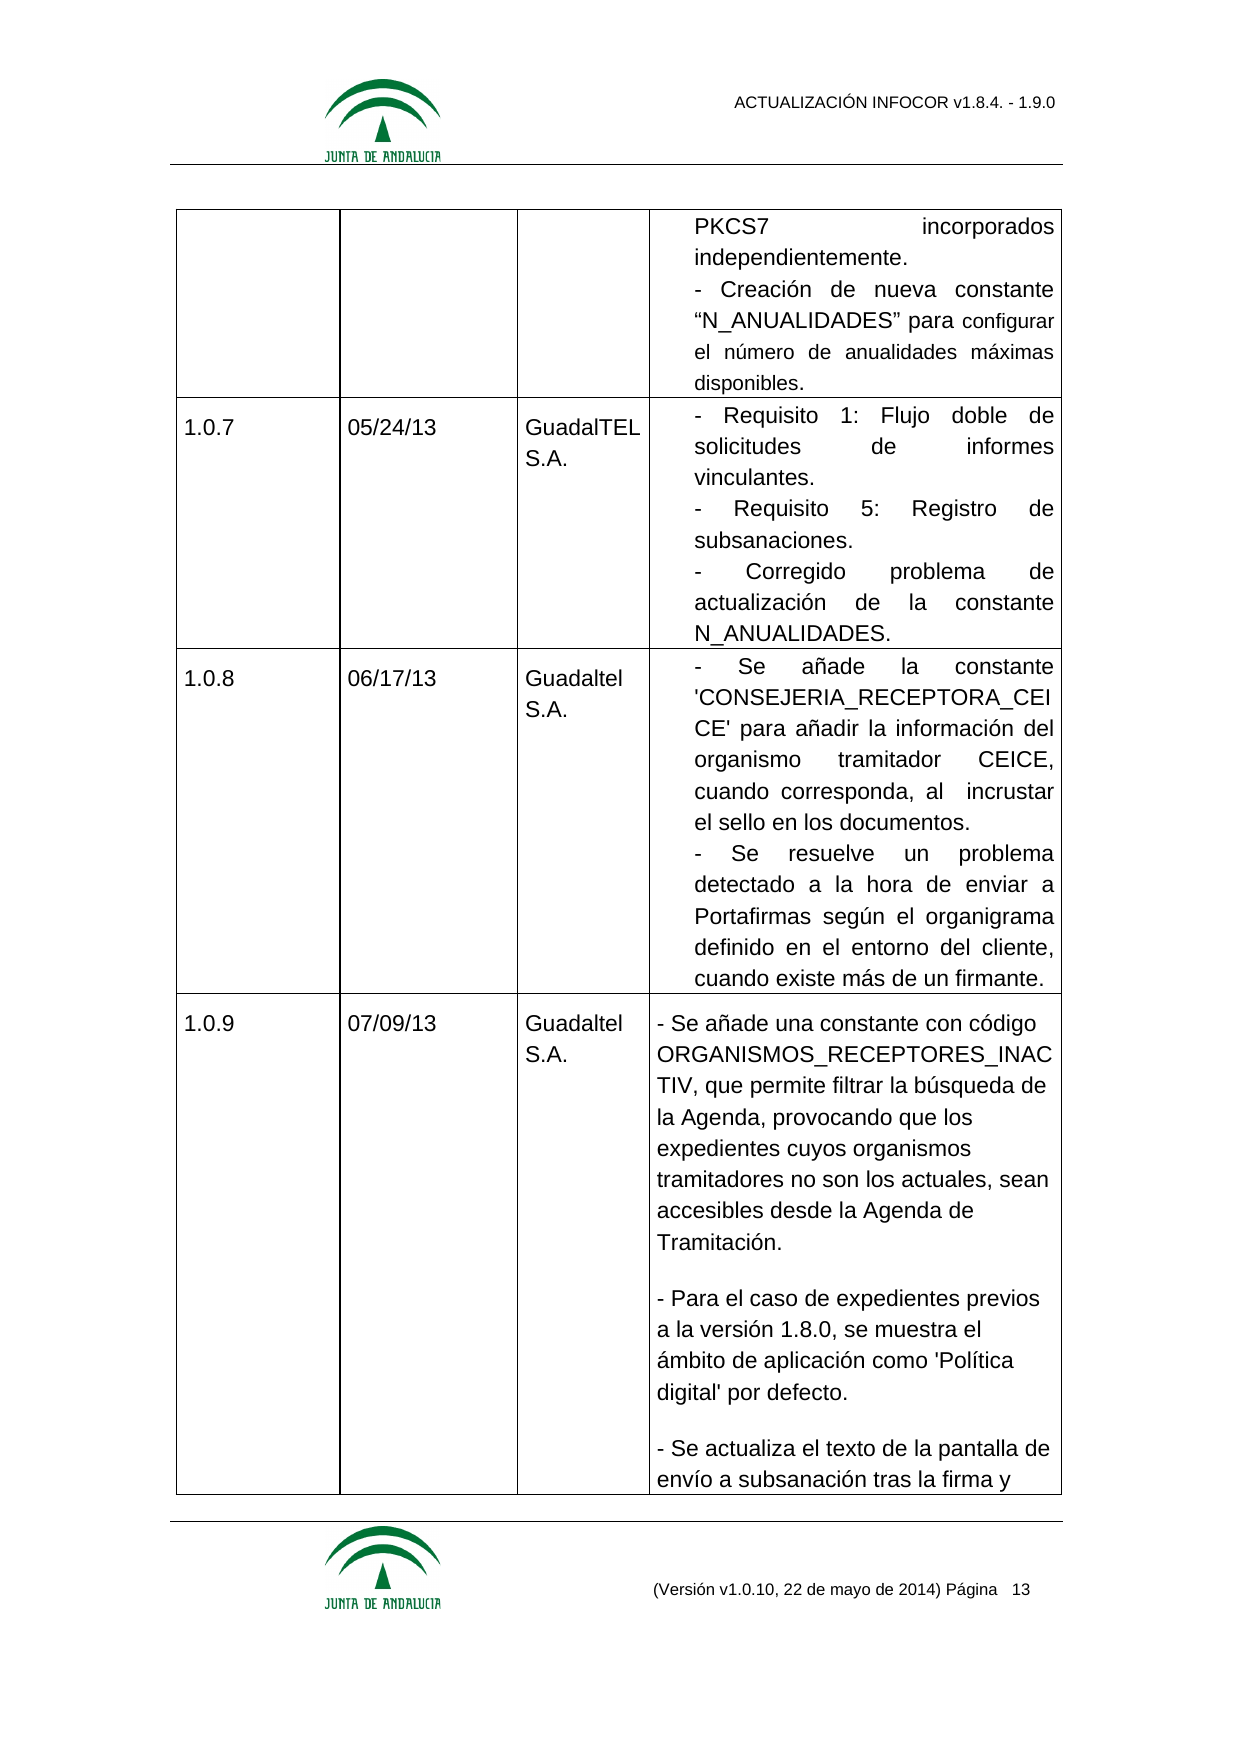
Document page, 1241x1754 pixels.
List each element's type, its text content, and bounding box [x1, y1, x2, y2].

picture [324, 79, 441, 162]
table_cell Guadaltel S.A. [518, 994, 649, 1494]
table_cell 24/05/13 [341, 398, 517, 648]
table_cell [518, 210, 649, 397]
table_cell Guadaltel S.A. [518, 649, 649, 993]
table_cell 1.0.9 [177, 994, 339, 1494]
table_cell PKCS7 incorporados independientemente. - Creación de nueva constante “N_ANUALIDADES” para configurar el número de anualidades máximas disponibles. [650, 210, 1061, 397]
table_cell 1.0.8 [177, 649, 339, 993]
table_cell [177, 210, 339, 397]
table_cell 17/06/13 [341, 649, 517, 993]
table_cell [341, 210, 517, 397]
table_cell - Requisito 1: Flujo doble de solicitudes de informes vinculantes. - Requisito 5: Registro de subsanaciones. - Corregido problema de actualización de la constante N_ANUALIDADES. [650, 398, 1061, 648]
picture [324, 1526, 441, 1609]
table_cell 09/07/13 [341, 994, 517, 1494]
table_cell - Se añade la constante 'CONSEJERIA_RECEPTORA_CEICE' para añadir la información del organismo tramitador CEICE, cuando corresponda, al incrustar el sello en los documentos. - Se resuelve un problema detectado a la hora de enviar a Portafirmas según el organigrama definido en el entorno del cliente, cuando existe más de un firmante. [650, 649, 1061, 993]
table_cell GuadalTEL S.A. [518, 398, 649, 648]
table_cell - Se añade una constante con código ORGANISMOS_RECEPTORES_INACTIV, que permite filtrar la búsqueda de la Agenda, provocando que los expedientes cuyos organismos tramitadores no son los actuales, sean accesibles desde la Agenda de Tramitación. - Para el caso de expedientes previos a la versión 1.8.0, se muestra el ámbito de aplicación como 'Política digital' por defecto. - Se actualiza el texto de la pantalla de envío a subsanación tras la firma y [650, 994, 1061, 1494]
table_cell 1.0.7 [177, 398, 339, 648]
